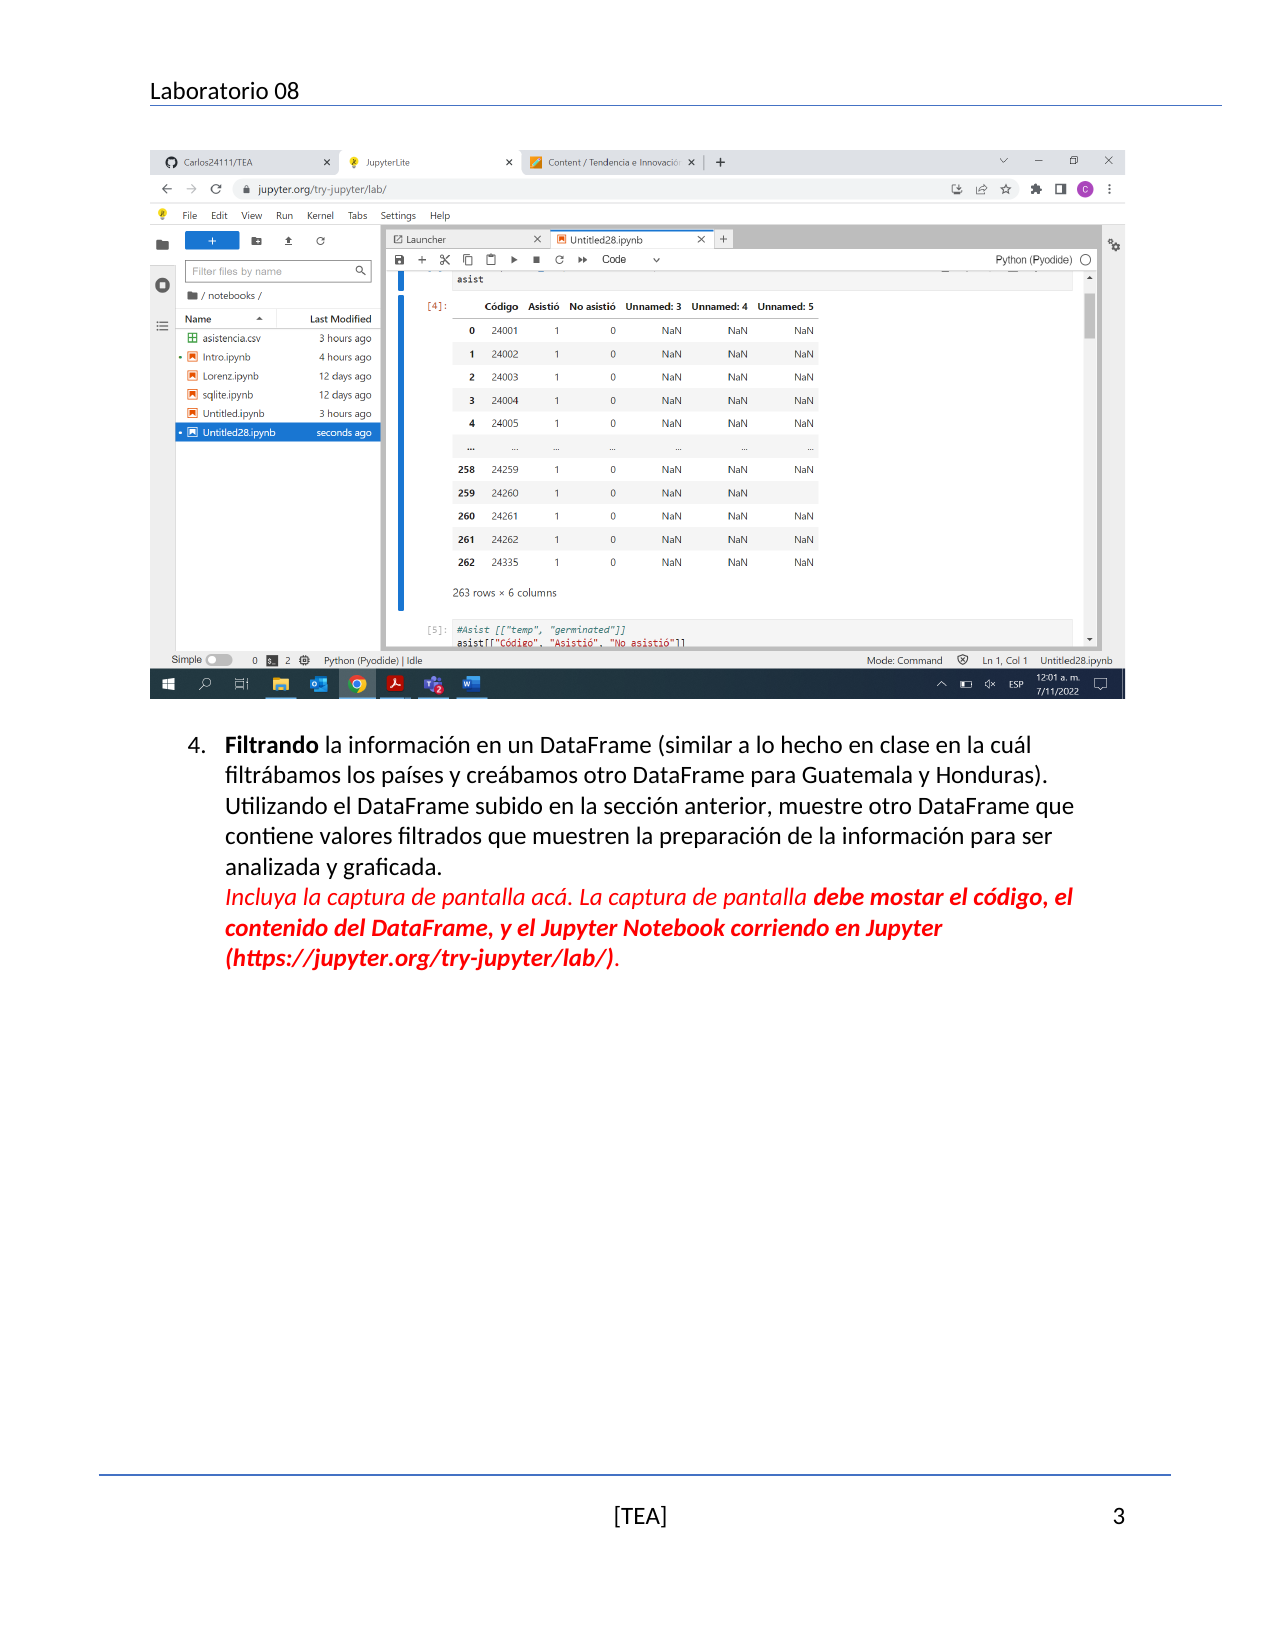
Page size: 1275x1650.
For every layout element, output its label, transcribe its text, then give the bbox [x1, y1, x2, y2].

text Incluya la captura de pantalla acá. La captura de pantalla debe mostar el código, el contenido del DataFrame, y el Jupyter Notebook corriendo en Jupyter (https://jupyter.org/try-jupyter/lab/). [225, 882, 1125, 973]
list Filtrando la información en un DataFrame (similar a lo hecho en clase en la cuál filtrábamos los países y creábamos otro DataFrame para Guatemala y Honduras). Utilizando el DataFrame subido en la sección anterior, muestre otro DataFrame que contiene valores filtrados que muestren la preparación de la información para ser analizada y graficada. [187, 729, 1125, 882]
